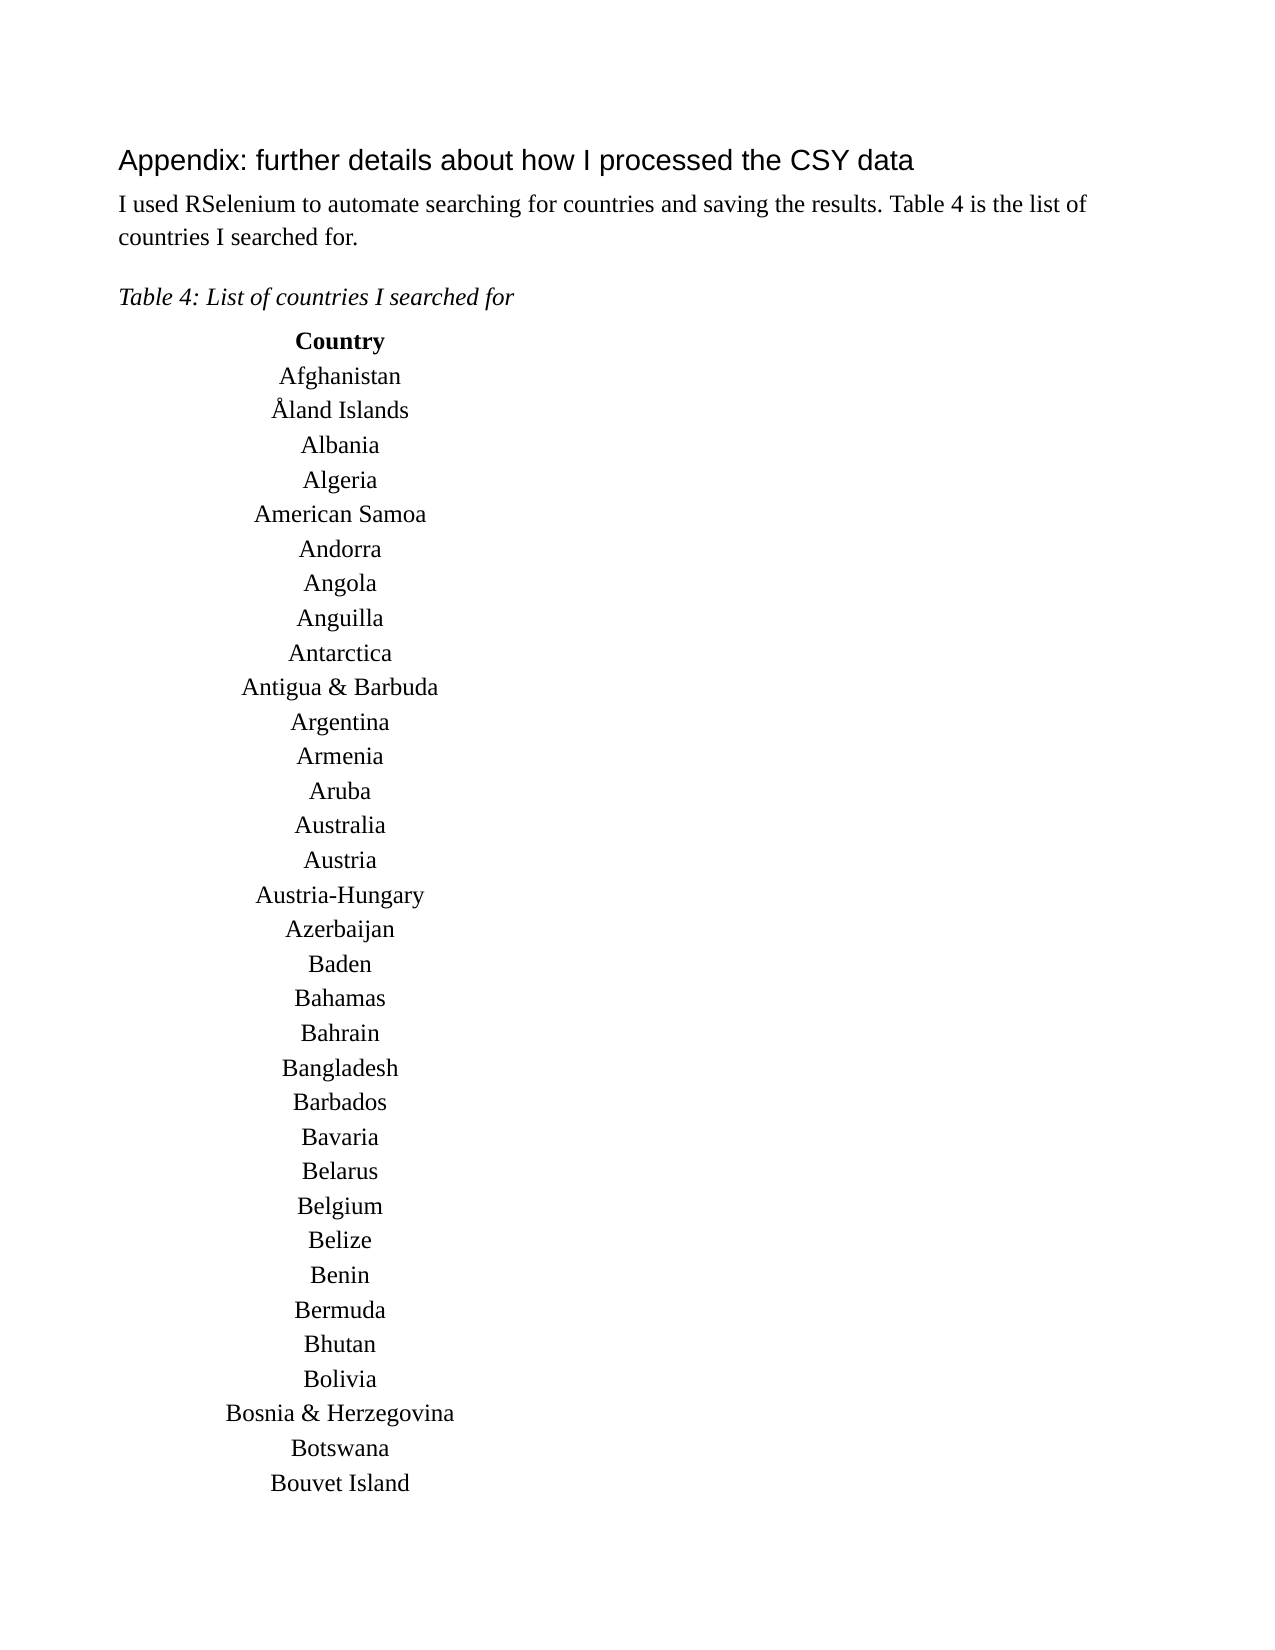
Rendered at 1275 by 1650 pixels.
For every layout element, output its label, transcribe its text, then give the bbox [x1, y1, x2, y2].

table_cell Bolivia [118, 1361, 562, 1396]
table_cell Australia [118, 808, 562, 842]
table_cell Belarus [118, 1154, 562, 1188]
table_cell Åland Islands [118, 393, 562, 427]
table_cell Barbados [118, 1084, 562, 1119]
table_cell Bangladesh [118, 1050, 562, 1084]
table_cell Angola [118, 566, 562, 600]
table_cell Afghanistan [118, 358, 562, 393]
table_cell Belize [118, 1223, 562, 1257]
table_cell Albania [118, 427, 562, 462]
table_cell American Samoa [118, 496, 562, 531]
table_cell Bermuda [118, 1292, 562, 1326]
table_cell Anguilla [118, 600, 562, 635]
table_cell Bosnia & Herzegovina [118, 1396, 562, 1430]
table_cell Botswana [118, 1430, 562, 1465]
table_cell Azerbaijan [118, 911, 562, 946]
table_cell Bavaria [118, 1119, 562, 1153]
table_cell Bahrain [118, 1015, 562, 1050]
table_cell Baden [118, 946, 562, 981]
table_header Country [118, 324, 562, 358]
table_cell Belgium [118, 1188, 562, 1223]
table_cell Bouvet Island [118, 1465, 562, 1499]
table_cell Austria [118, 842, 562, 877]
table_cell Austria-Hungary [118, 877, 562, 911]
text Table 4: List of countries I searched for [118, 282, 1157, 311]
table_cell Argentina [118, 704, 562, 738]
subtitle Appendix: further details about how I processed the CSY data [118, 143, 1157, 177]
text I used RSelenium to automate searching for countries and saving the results. Table 4 is the list of countries I searched for. [118, 189, 1157, 251]
table_cell Andorra [118, 531, 562, 566]
table_cell Bahamas [118, 981, 562, 1015]
table_cell Armenia [118, 739, 562, 773]
table_cell Antarctica [118, 635, 562, 669]
table_cell Aruba [118, 773, 562, 808]
table_cell Bhutan [118, 1326, 562, 1361]
table_cell Benin [118, 1257, 562, 1292]
table_cell Antigua & Barbuda [118, 669, 562, 704]
table_cell Algeria [118, 462, 562, 496]
